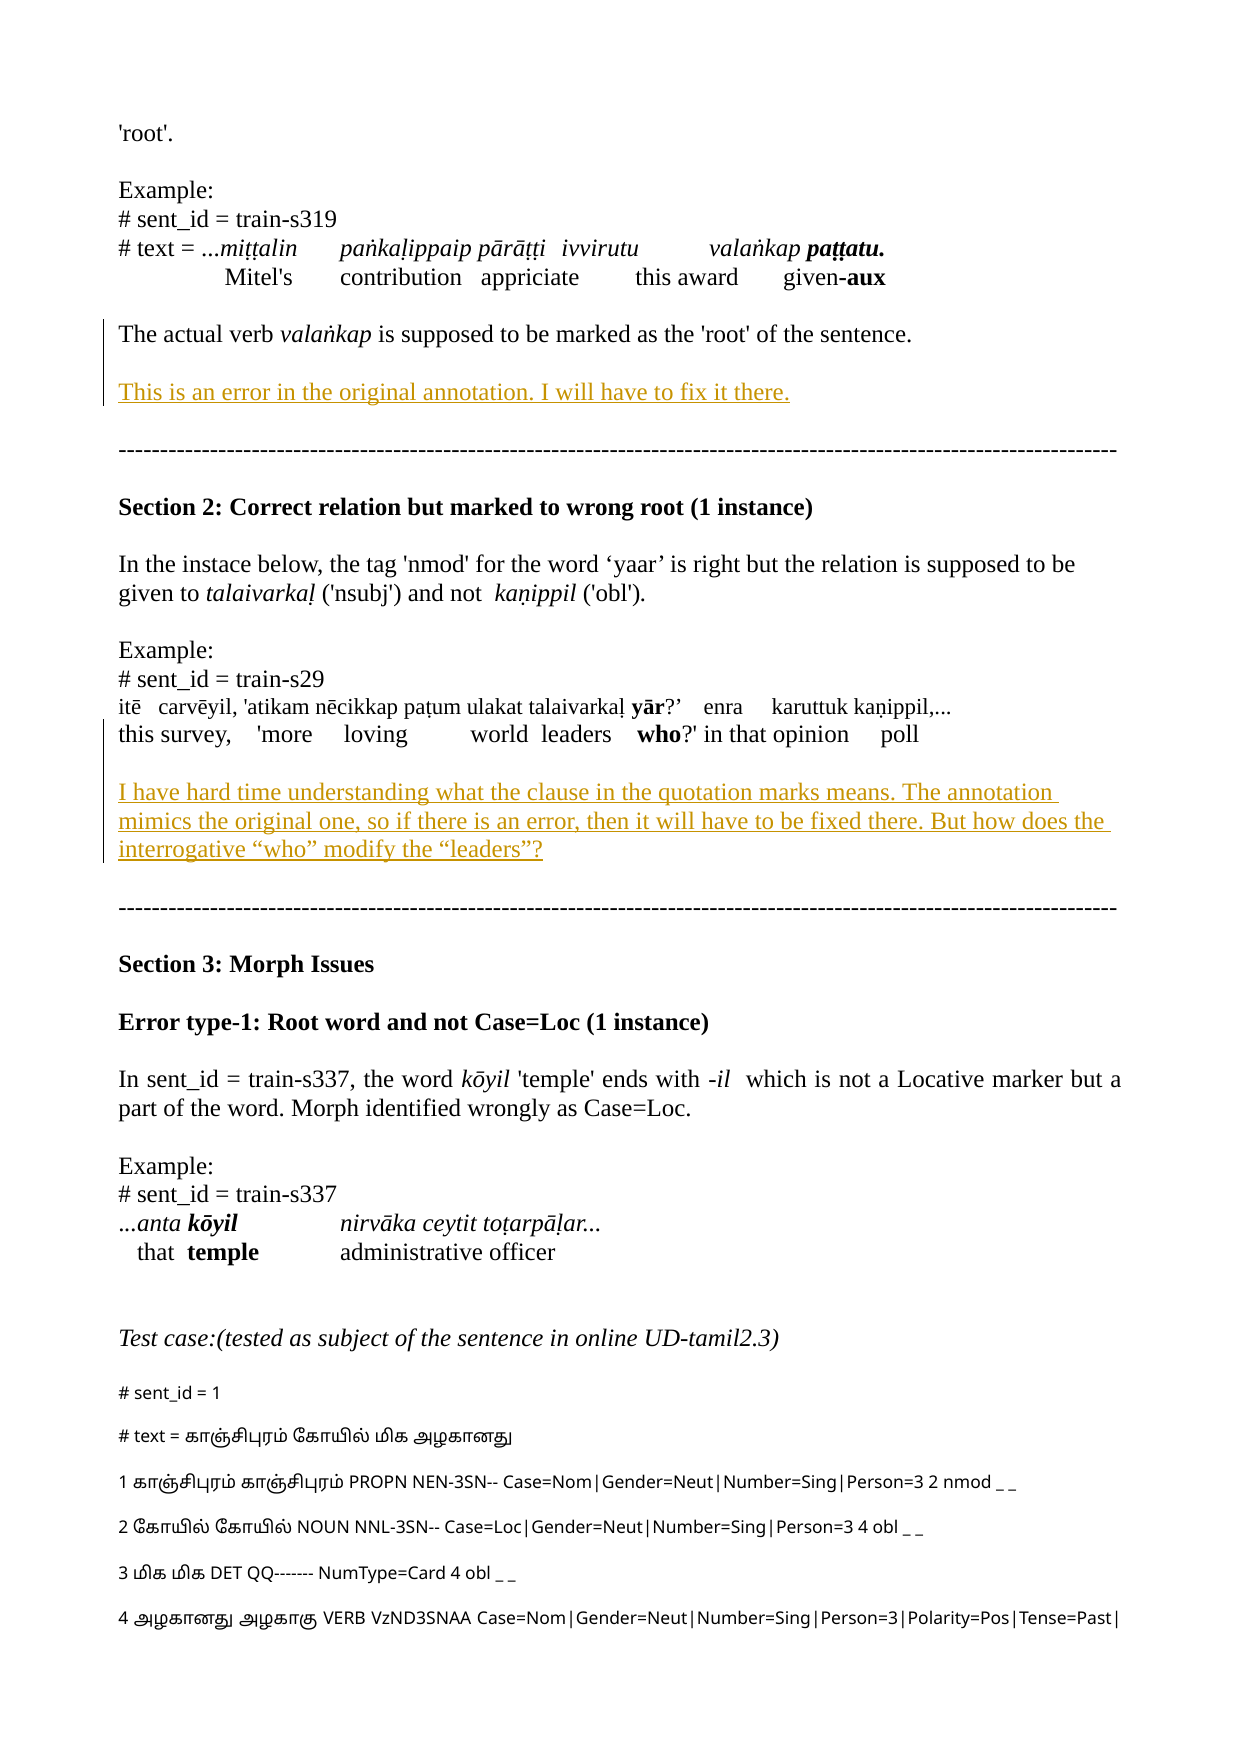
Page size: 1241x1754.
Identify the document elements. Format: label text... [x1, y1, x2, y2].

text Mitel's contribution appriciate this award given-aux [118, 262, 1122, 291]
text I have hard time understanding what the clause in the quotation marks means. The annotation mimics the original one, so if there is an error, then it will have to be fixed there. But how does the interrogative “who” modify the “leaders”? [118, 777, 1122, 863]
text 4 அழகானது அழகாகு VERB VzND3SNAA Case=Nom|Gender=Neut|Number=Sing|Person=3|Polarity=Pos|Tense=Past| [118, 1606, 1122, 1632]
text 1 காஞ்சிபுரம் காஞ்சிபுரம் PROPN NEN-3SN-- Case=Nom|Gender=Neut|Number=Sing|Person=3 2 nmod _ _ [118, 1469, 1122, 1495]
text # text = காஞ்சிபுரம் கோயில் மிக அழகானது [118, 1424, 1122, 1450]
text Example: [118, 636, 1122, 664]
text # sent_id = 1 [118, 1381, 1122, 1404]
text # sent_id = train-s337 [118, 1179, 1122, 1208]
text Error type-1: Root word and not Case=Loc (1 instance) [118, 1007, 1122, 1036]
text # text = ...miṭṭalin paṅkaḷippaip pārāṭṭi ivvirutu valaṅkap paṭṭatu. [118, 233, 1122, 262]
text ...anta kōyil nirvāka ceytit toṭarpāḷar... [118, 1208, 1122, 1237]
text Section 3: Morph Issues [118, 949, 1122, 978]
text itē carvēyil, 'atikam nēcikkap paṭum ulakat talaivarkaḷ yār?’ enra karuttuk kaṇippil,... [118, 693, 1122, 719]
text ------------------------------------------------------------------------------------------------------------------------ [118, 892, 1122, 921]
text 'root'. [118, 118, 1122, 147]
text that temple administrative officer [118, 1237, 1122, 1266]
text this survey, 'more loving world leaders who?' in that opinion poll [118, 719, 1122, 748]
text This is an error in the original annotation. I will have to fix it there. [118, 377, 1122, 406]
text # sent_id = train-s319 [118, 204, 1122, 233]
text Example: [118, 1151, 1122, 1179]
text Example: [118, 176, 1122, 204]
text 3 மிக மிக DET QQ------- NumType=Card 4 obl _ _ [118, 1560, 1122, 1586]
text Test case:(tested as subject of the sentence in online UD-tamil2.3) [118, 1323, 1122, 1352]
text In sent_id = train-s337, the word kōyil 'temple' ends with -il which is not a Locative marker but a part of the word. Morph identified wrongly as Case=Loc. [118, 1064, 1122, 1122]
text In the instace below, the tag 'nmod' for the word ‘yaar’ is right but the relation is supposed to be given to talaivarkaḷ ('nsubj') and not kaṇippil ('obl'). [118, 549, 1122, 607]
text Section 2: Correct relation but marked to wrong root (1 instance) [118, 492, 1122, 521]
text The actual verb valaṅkap is supposed to be marked as the 'root' of the sentence. [118, 319, 1122, 348]
text # sent_id = train-s29 [118, 664, 1122, 693]
text 2 கோயில் கோயில் NOUN NNL-3SN-- Case=Loc|Gender=Neut|Number=Sing|Person=3 4 obl _ _ [118, 1515, 1122, 1541]
text ------------------------------------------------------------------------------------------------------------------------ [118, 434, 1122, 463]
